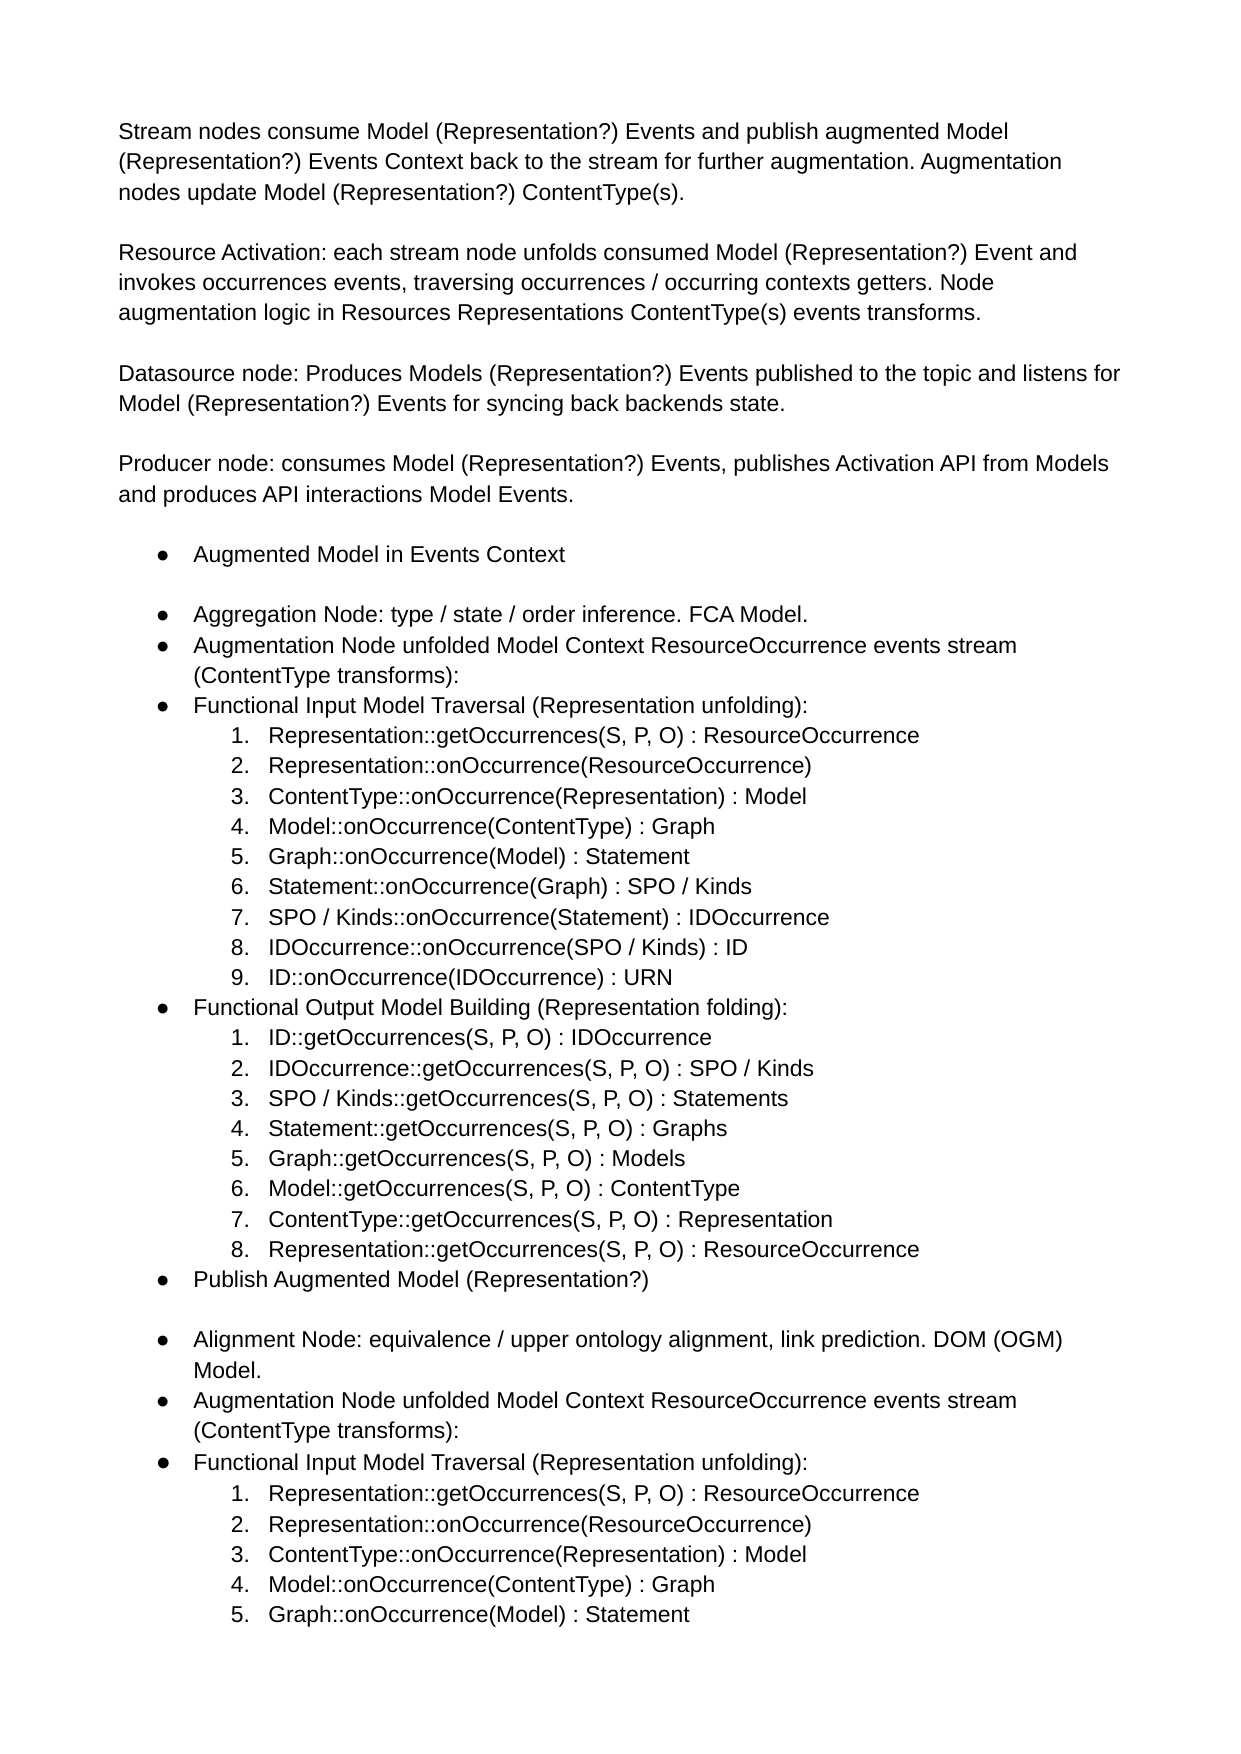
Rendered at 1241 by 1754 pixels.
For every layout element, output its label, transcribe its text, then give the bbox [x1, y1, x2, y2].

list ContentType::onOccurrence(Representation) : Model [231, 1541, 1122, 1567]
list ID::getOccurrences(S, P, O) : IDOccurrence [231, 1024, 1122, 1051]
text Stream nodes consume Model (Representation?) Events and publish augmented Model (Representation?) Events Context back to the stream for further augmentation. Augmentation nodes update Model (Representation?) ContentType(s). [118, 118, 1122, 205]
list Graph::onOccurrence(Model) : Statement [231, 1601, 1122, 1627]
list ContentType::getOccurrences(S, P, O) : Representation [231, 1206, 1122, 1232]
list Graph::onOccurrence(Model) : Statement [231, 843, 1122, 869]
list Augmented Model in Events Context [156, 541, 1122, 567]
text Resource Activation: each stream node unfolds consumed Model (Representation?) Event and invokes occurrences events, traversing occurrences / occurring contexts getters. Node augmentation logic in Resources Representations ContentType(s) events transforms. [118, 239, 1122, 326]
list Statement::getOccurrences(S, P, O) : Graphs [231, 1115, 1122, 1141]
text Producer node: consumes Model (Representation?) Events, publishes Activation API from Models and produces API interactions Model Events. [118, 450, 1122, 507]
list Model::onOccurrence(ContentType) : Graph [231, 1571, 1122, 1597]
list Model::getOccurrences(S, P, O) : ContentType [231, 1175, 1122, 1202]
list Model::onOccurrence(ContentType) : Graph [231, 813, 1122, 839]
list Publish Augmented Model (Representation?) [156, 1266, 1122, 1292]
list ID::onOccurrence(IDOccurrence) : URN [231, 964, 1122, 990]
list Aggregation Node: type / state / order inference. FCA Model. [156, 601, 1122, 628]
list Representation::getOccurrences(S, P, O) : ResourceOccurrence [231, 722, 1122, 749]
list Representation::onOccurrence(ResourceOccurrence) [231, 752, 1122, 779]
list IDOccurrence::getOccurrences(S, P, O) : SPO / Kinds [231, 1054, 1122, 1081]
list SPO / Kinds::onOccurrence(Statement) : IDOccurrence [231, 903, 1122, 930]
list Statement::onOccurrence(Graph) : SPO / Kinds [231, 873, 1122, 900]
list ContentType::onOccurrence(Representation) : Model [231, 783, 1122, 809]
list IDOccurrence::onOccurrence(SPO / Kinds) : ID [231, 934, 1122, 960]
list Representation::getOccurrences(S, P, O) : ResourceOccurrence [231, 1236, 1122, 1262]
list Functional Output Model Building (Representation folding): [156, 994, 1122, 1021]
list Functional Input Model Traversal (Representation unfolding): [156, 1447, 1122, 1476]
list Representation::onOccurrence(ResourceOccurrence) [231, 1511, 1122, 1537]
text Datasource node: Produces Models (Representation?) Events published to the topic and listens for Model (Representation?) Events for syncing back backends state. [118, 360, 1122, 416]
list Augmentation Node unfolded Model Context ResourceOccurrence events stream (ContentType transforms): [156, 1387, 1122, 1443]
list SPO / Kinds::getOccurrences(S, P, O) : Statements [231, 1085, 1122, 1111]
list Graph::getOccurrences(S, P, O) : Models [231, 1145, 1122, 1172]
list Representation::getOccurrences(S, P, O) : ResourceOccurrence [231, 1480, 1122, 1507]
list Augmentation Node unfolded Model Context ResourceOccurrence events stream (ContentType transforms): [156, 632, 1122, 688]
list Functional Input Model Traversal (Representation unfolding): [156, 692, 1122, 718]
list Alignment Node: equivalence / upper ontology alignment, link prediction. DOM (OGM) Model. [156, 1326, 1122, 1383]
